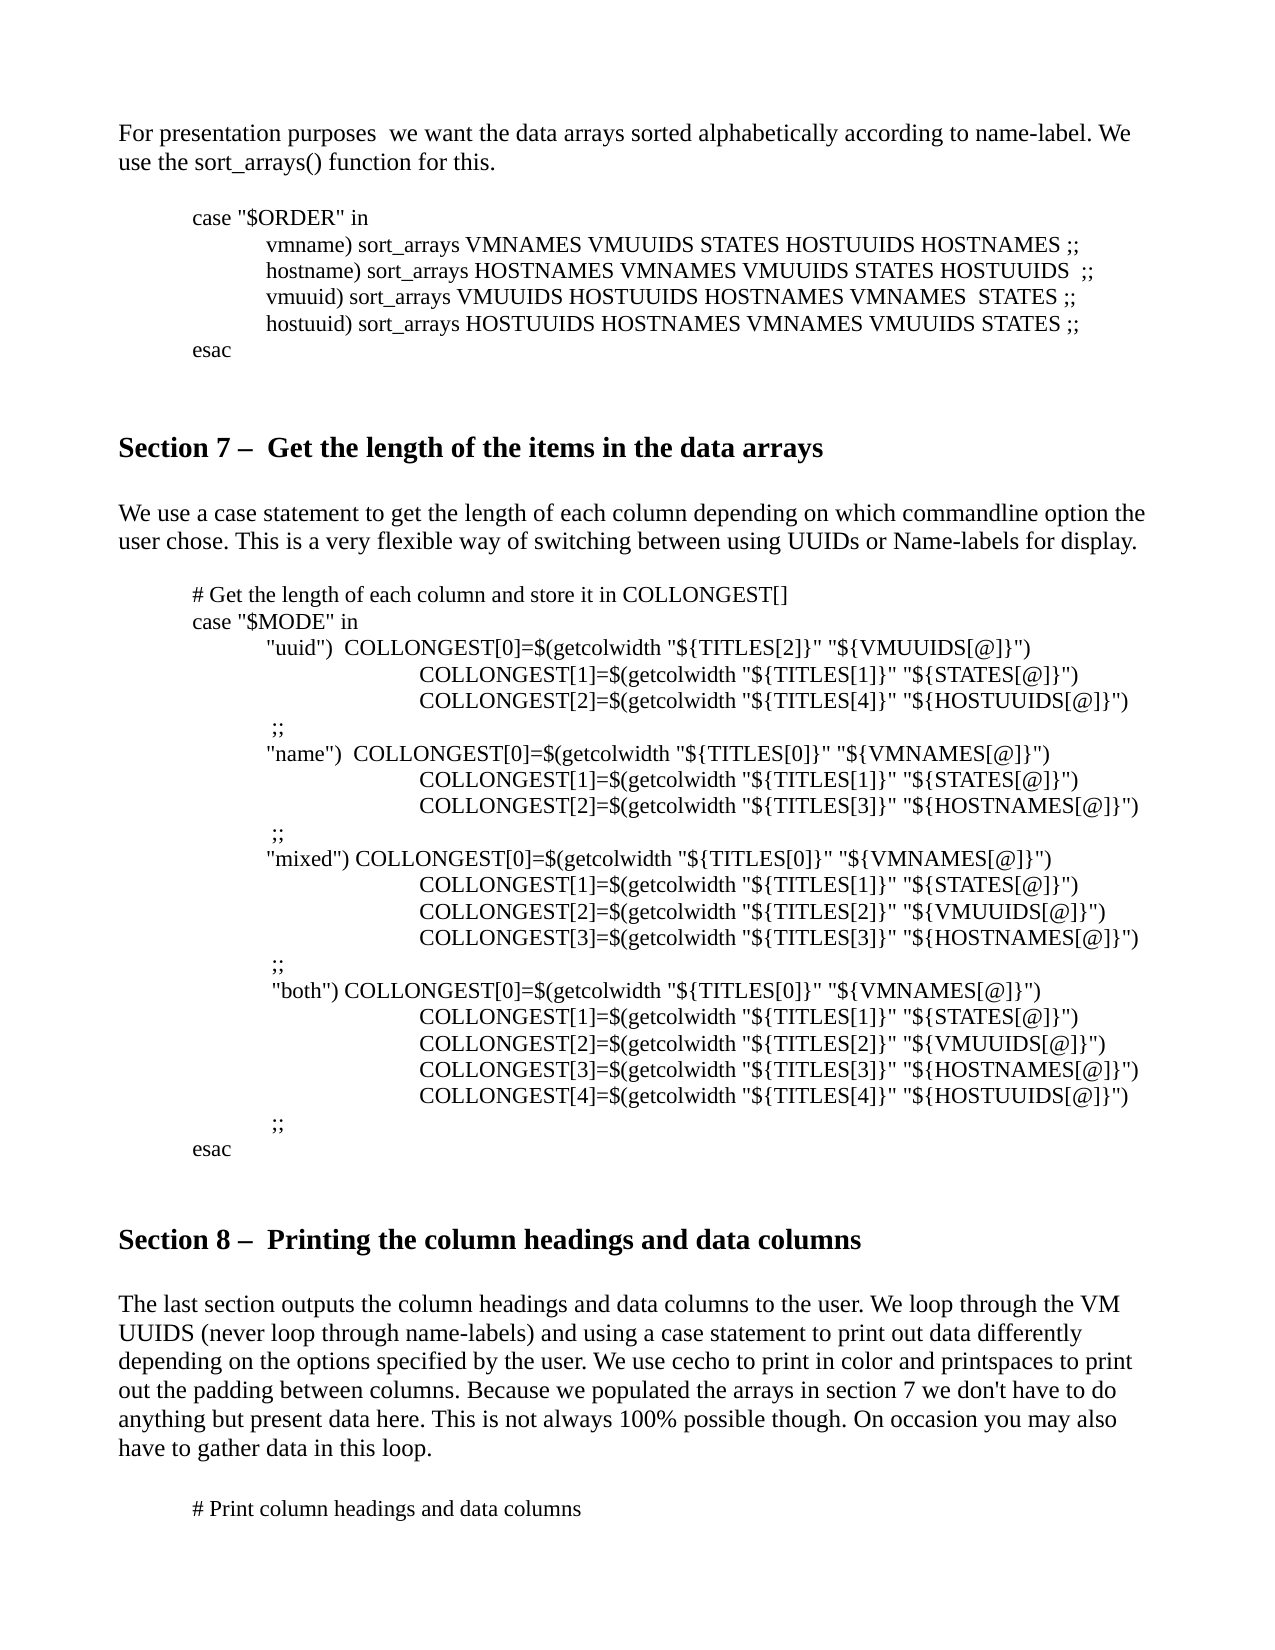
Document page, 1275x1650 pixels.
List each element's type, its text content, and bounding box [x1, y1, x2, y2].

text ;; [192, 1109, 1157, 1135]
text vmuuid) sort_arrays VMUUIDS HOSTUUIDS HOSTNAMES VMNAMES STATES ;; [192, 283, 1157, 310]
text The last section outputs the column headings and data columns to the user. We loop through the VM UUIDS (never loop through name-labels) and using a case statement to print out data differently depending on the options specified by the user. We use cecho to print in color and printspaces to print out the padding between columns. Because we populated the arrays in section 7 we don't have to do anything but present data here. This is not always 100% possible though. On occasion you may also have to gather data in this loop. [118, 1289, 1157, 1461]
text # Print column headings and data columns [192, 1495, 1157, 1522]
text COLLONGEST[4]=$(getcolwidth "${TITLES[4]}" "${HOSTUUIDS[@]}") [192, 1082, 1157, 1109]
text "mixed") COLLONGEST[0]=$(getcolwidth "${TITLES[0]}" "${VMNAMES[@]}") [192, 845, 1157, 871]
text "both") COLLONGEST[0]=$(getcolwidth "${TITLES[0]}" "${VMNAMES[@]}") [192, 977, 1157, 1003]
text COLLONGEST[2]=$(getcolwidth "${TITLES[2]}" "${VMUUIDS[@]}") [192, 898, 1157, 924]
text ;; [192, 713, 1157, 740]
text ;; [192, 819, 1157, 845]
text # Get the length of each column and store it in COLLONGEST[] [192, 582, 1157, 608]
text COLLONGEST[2]=$(getcolwidth "${TITLES[2]}" "${VMUUIDS[@]}") [192, 1029, 1157, 1056]
text esac [192, 336, 1157, 362]
text We use a case statement to get the length of each column depending on which commandline option the user chose. This is a very flexible way of switching between using UUIDs or Name-labels for display. [118, 498, 1157, 555]
text COLLONGEST[2]=$(getcolwidth "${TITLES[4]}" "${HOSTUUIDS[@]}") [192, 687, 1157, 713]
text COLLONGEST[3]=$(getcolwidth "${TITLES[3]}" "${HOSTNAMES[@]}") [192, 924, 1157, 951]
text Section 8 – Printing the column headings and data columns [118, 1222, 1157, 1255]
text COLLONGEST[1]=$(getcolwidth "${TITLES[1]}" "${STATES[@]}") [192, 1003, 1157, 1029]
text COLLONGEST[3]=$(getcolwidth "${TITLES[3]}" "${HOSTNAMES[@]}") [192, 1056, 1157, 1082]
text COLLONGEST[2]=$(getcolwidth "${TITLES[3]}" "${HOSTNAMES[@]}") [192, 792, 1157, 819]
text "uuid") COLLONGEST[0]=$(getcolwidth "${TITLES[2]}" "${VMUUIDS[@]}") [192, 634, 1157, 661]
text vmname) sort_arrays VMNAMES VMUUIDS STATES HOSTUUIDS HOSTNAMES ;; [192, 231, 1157, 257]
text COLLONGEST[1]=$(getcolwidth "${TITLES[1]}" "${STATES[@]}") [192, 661, 1157, 687]
text esac [192, 1135, 1157, 1161]
text case "$ORDER" in [192, 204, 1157, 231]
text COLLONGEST[1]=$(getcolwidth "${TITLES[1]}" "${STATES[@]}") [192, 766, 1157, 792]
text case "$MODE" in [192, 608, 1157, 634]
text hostname) sort_arrays HOSTNAMES VMNAMES VMUUIDS STATES HOSTUUIDS ;; [192, 257, 1157, 283]
text Section 7 – Get the length of the items in the data arrays [118, 431, 1157, 464]
text COLLONGEST[1]=$(getcolwidth "${TITLES[1]}" "${STATES[@]}") [192, 871, 1157, 898]
text ;; [192, 951, 1157, 977]
text hostuuid) sort_arrays HOSTUUIDS HOSTNAMES VMNAMES VMUUIDS STATES ;; [192, 310, 1157, 336]
text For presentation purposes we want the data arrays sorted alphabetically according to name-label. We use the sort_arrays() function for this. [118, 118, 1157, 176]
text "name") COLLONGEST[0]=$(getcolwidth "${TITLES[0]}" "${VMNAMES[@]}") [192, 740, 1157, 766]
